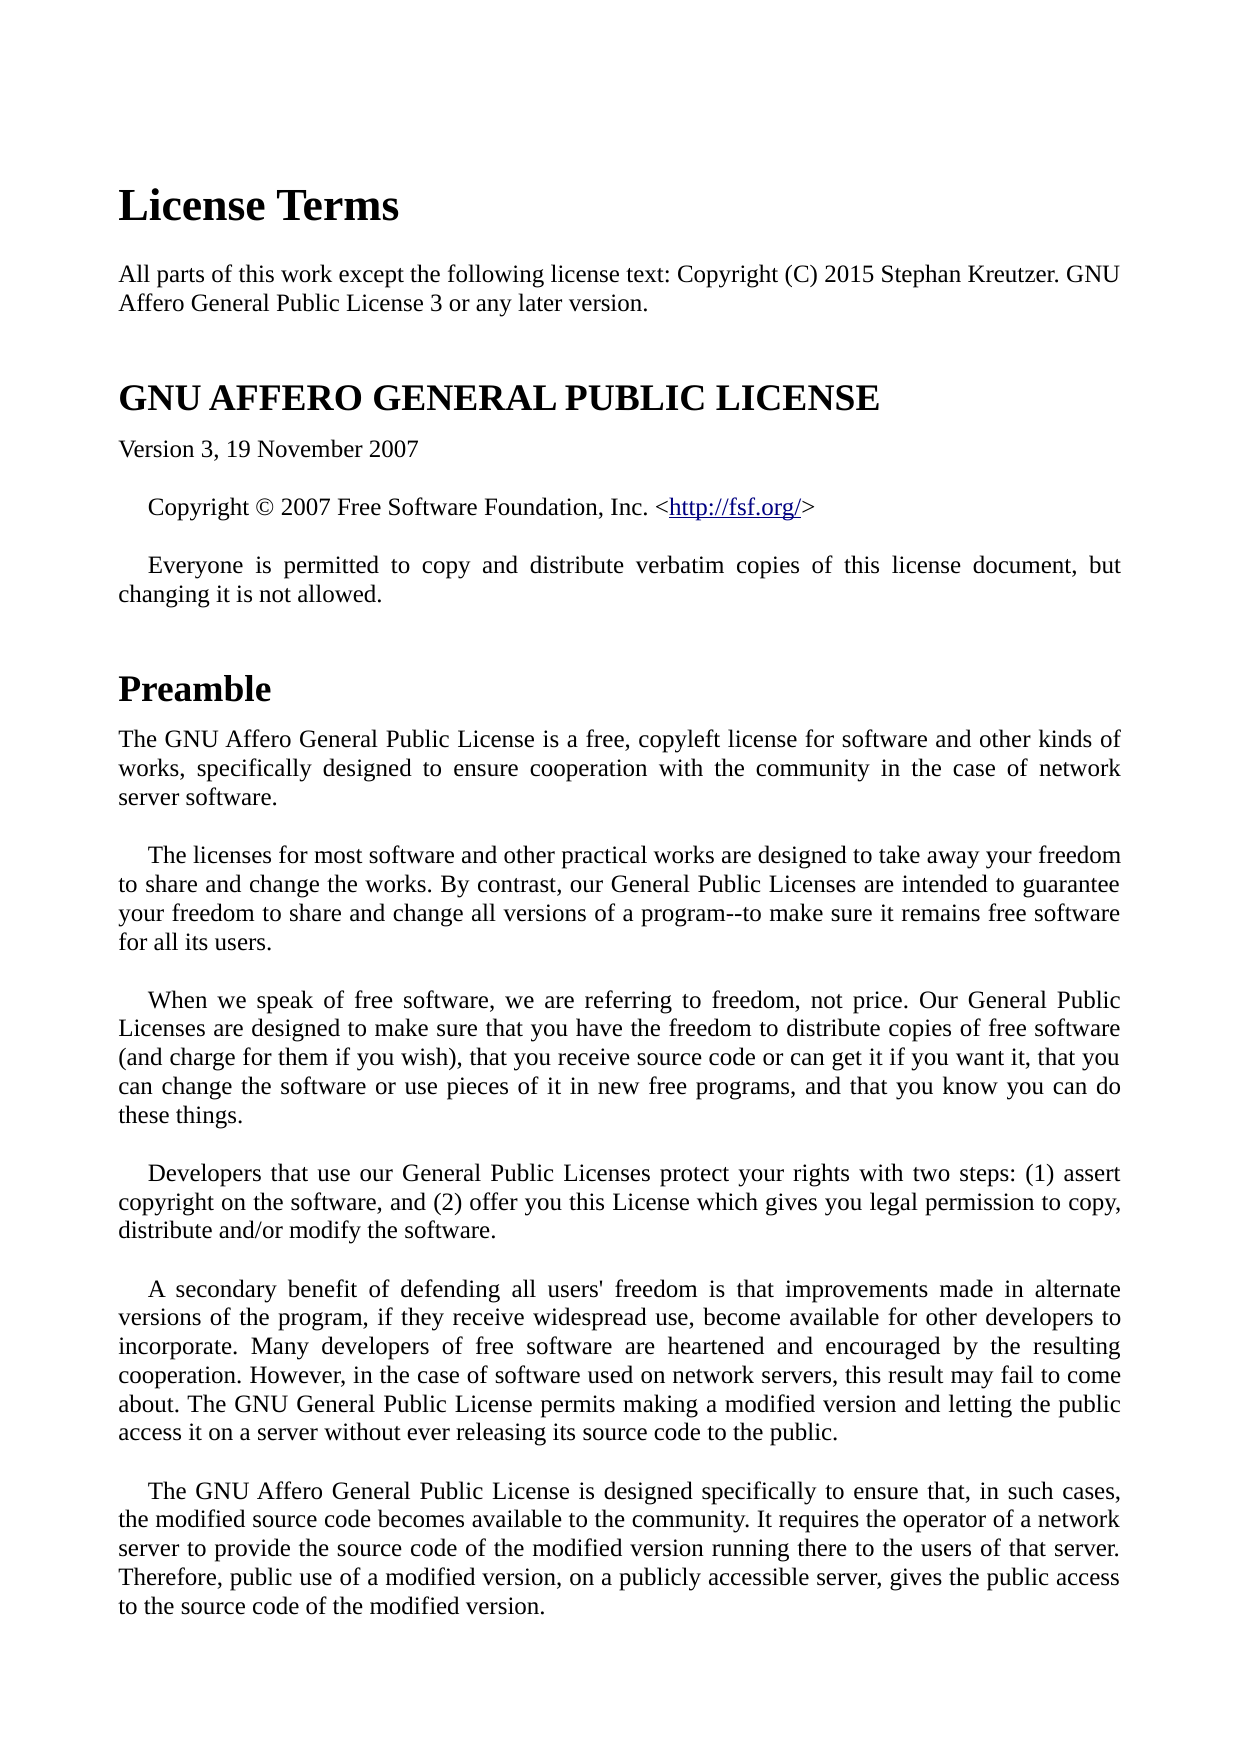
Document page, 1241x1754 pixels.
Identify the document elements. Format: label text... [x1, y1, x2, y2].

text The licenses for most software and other practical works are designed to take away your freedom to share and change the works. By contrast, our General Public Licenses are intended to guarantee your freedom to share and change all versions of a program--to make sure it remains free software for all its users. [118, 840, 1122, 955]
text A secondary benefit of defending all users' freedom is that improvements made in alternate versions of the program, if they receive widespread use, become available for other developers to incorporate. Many developers of free software are heartened and encouraged by the resulting cooperation. However, in the case of software used on network servers, this result may fail to come about. The GNU General Public License permits making a modified version and letting the public access it on a server without ever releasing its source code to the public. [118, 1274, 1122, 1446]
text All parts of this work except the following license text: Copyright (C) 2015 Stephan Kreutzer. GNU Affero General Public License 3 or any later version. [118, 259, 1122, 317]
text The GNU Affero General Public License is a free, copyleft license for software and other kinds of works, specifically designed to ensure cooperation with the community in the case of network server software. [118, 724, 1122, 811]
text Everyone is permitted to copy and distribute verbatim copies of this license document, but changing it is not allowed. [118, 550, 1122, 608]
subtitle GNU AFFERO GENERAL PUBLIC LICENSE [118, 376, 1122, 419]
text Developers that use our General Public Licenses protect your rights with two steps: (1) assert copyright on the software, and (2) offer you this License which gives you legal permission to copy, distribute and/or modify the software. [118, 1158, 1122, 1244]
subtitle License Terms [118, 177, 1122, 230]
text When we speak of free software, we are referring to freedom, not price. Our General Public Licenses are designed to make sure that you have the freedom to distribute copies of free software (and charge for them if you wish), that you receive source code or can get it if you want it, that you can change the software or use pieces of it in new free programs, and that you know you can do these things. [118, 985, 1122, 1128]
text Copyright © 2007 Free Software Foundation, Inc. <http://fsf.org/> [118, 492, 1122, 521]
text The GNU Affero General Public License is designed specifically to ensure that, in such cases, the modified source code becomes available to the community. It requires the operator of a network server to provide the source code of the modified version running there to the users of that server. Therefore, public use of a modified version, on a publicly accessible server, gives the public access to the source code of the modified version. [118, 1476, 1122, 1619]
text Version 3, 19 November 2007 [118, 434, 1122, 462]
subtitle Preamble [118, 667, 1122, 710]
